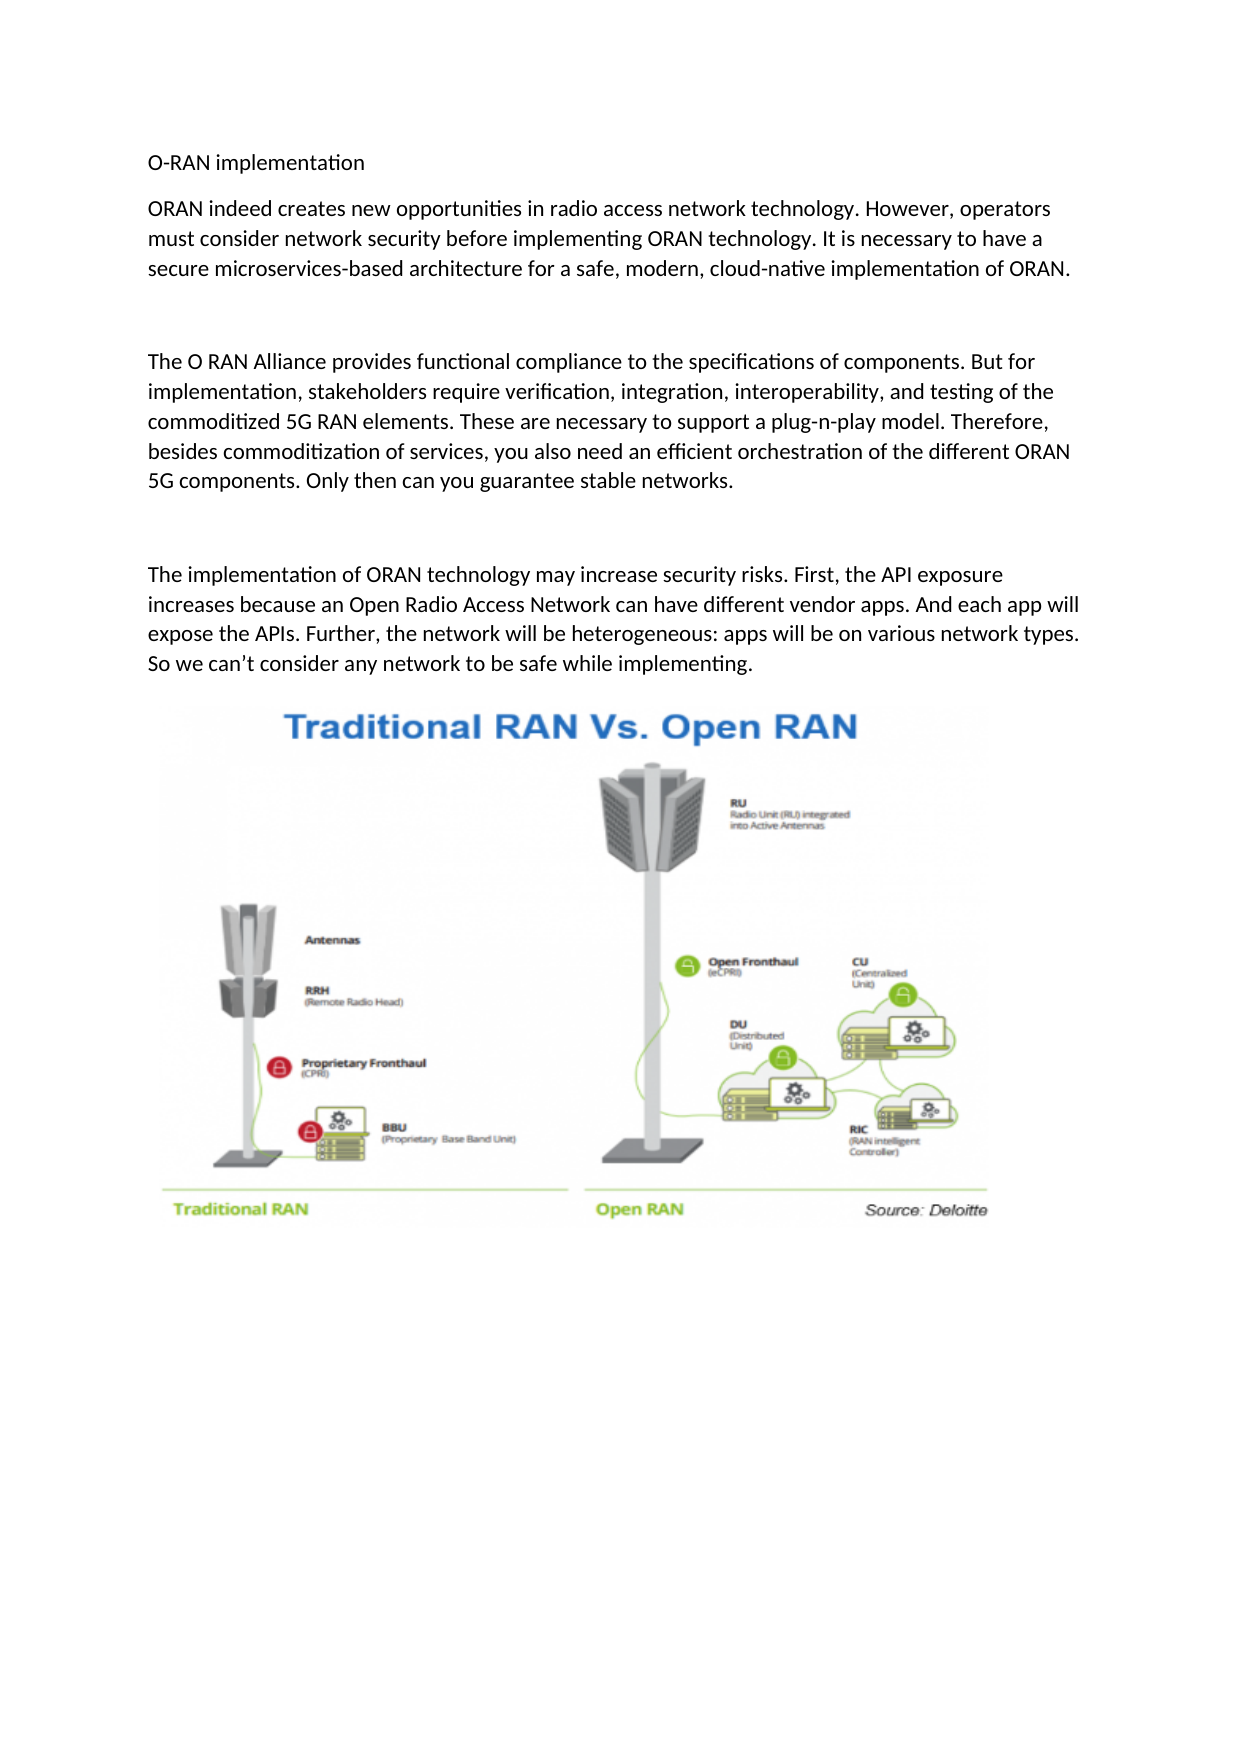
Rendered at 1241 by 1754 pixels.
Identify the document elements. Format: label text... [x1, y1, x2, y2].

text O-RAN implementation [148, 148, 1093, 176]
text The implementation of ORAN technology may increase security risks. First, the API exposure increases because an Open Radio Access Network can have different vendor apps. And each app will expose the APIs. Further, the network will be heterogeneous: apps will be on various network types. So we can’t consider any network to be safe while implementing. [148, 560, 1093, 677]
text The O RAN Alliance provides functional compliance to the specifications of components. But for implementation, stakeholders require verification, integration, interoperability, and testing of the commoditized 5G RAN elements. These are necessary to support a plug-n-play model. Therefore, besides commoditization of services, you also need an efficient orchestration of the different ORAN 5G components. Only then can you guarantee stable networks. [148, 347, 1093, 495]
text ORAN indeed creates new opportunities in radio access network technology. However, operators must consider network security before implementing ORAN technology. It is necessary to have a secure microservices-based architecture for a safe, modern, cloud-native implementation of ORAN. [148, 194, 1093, 282]
